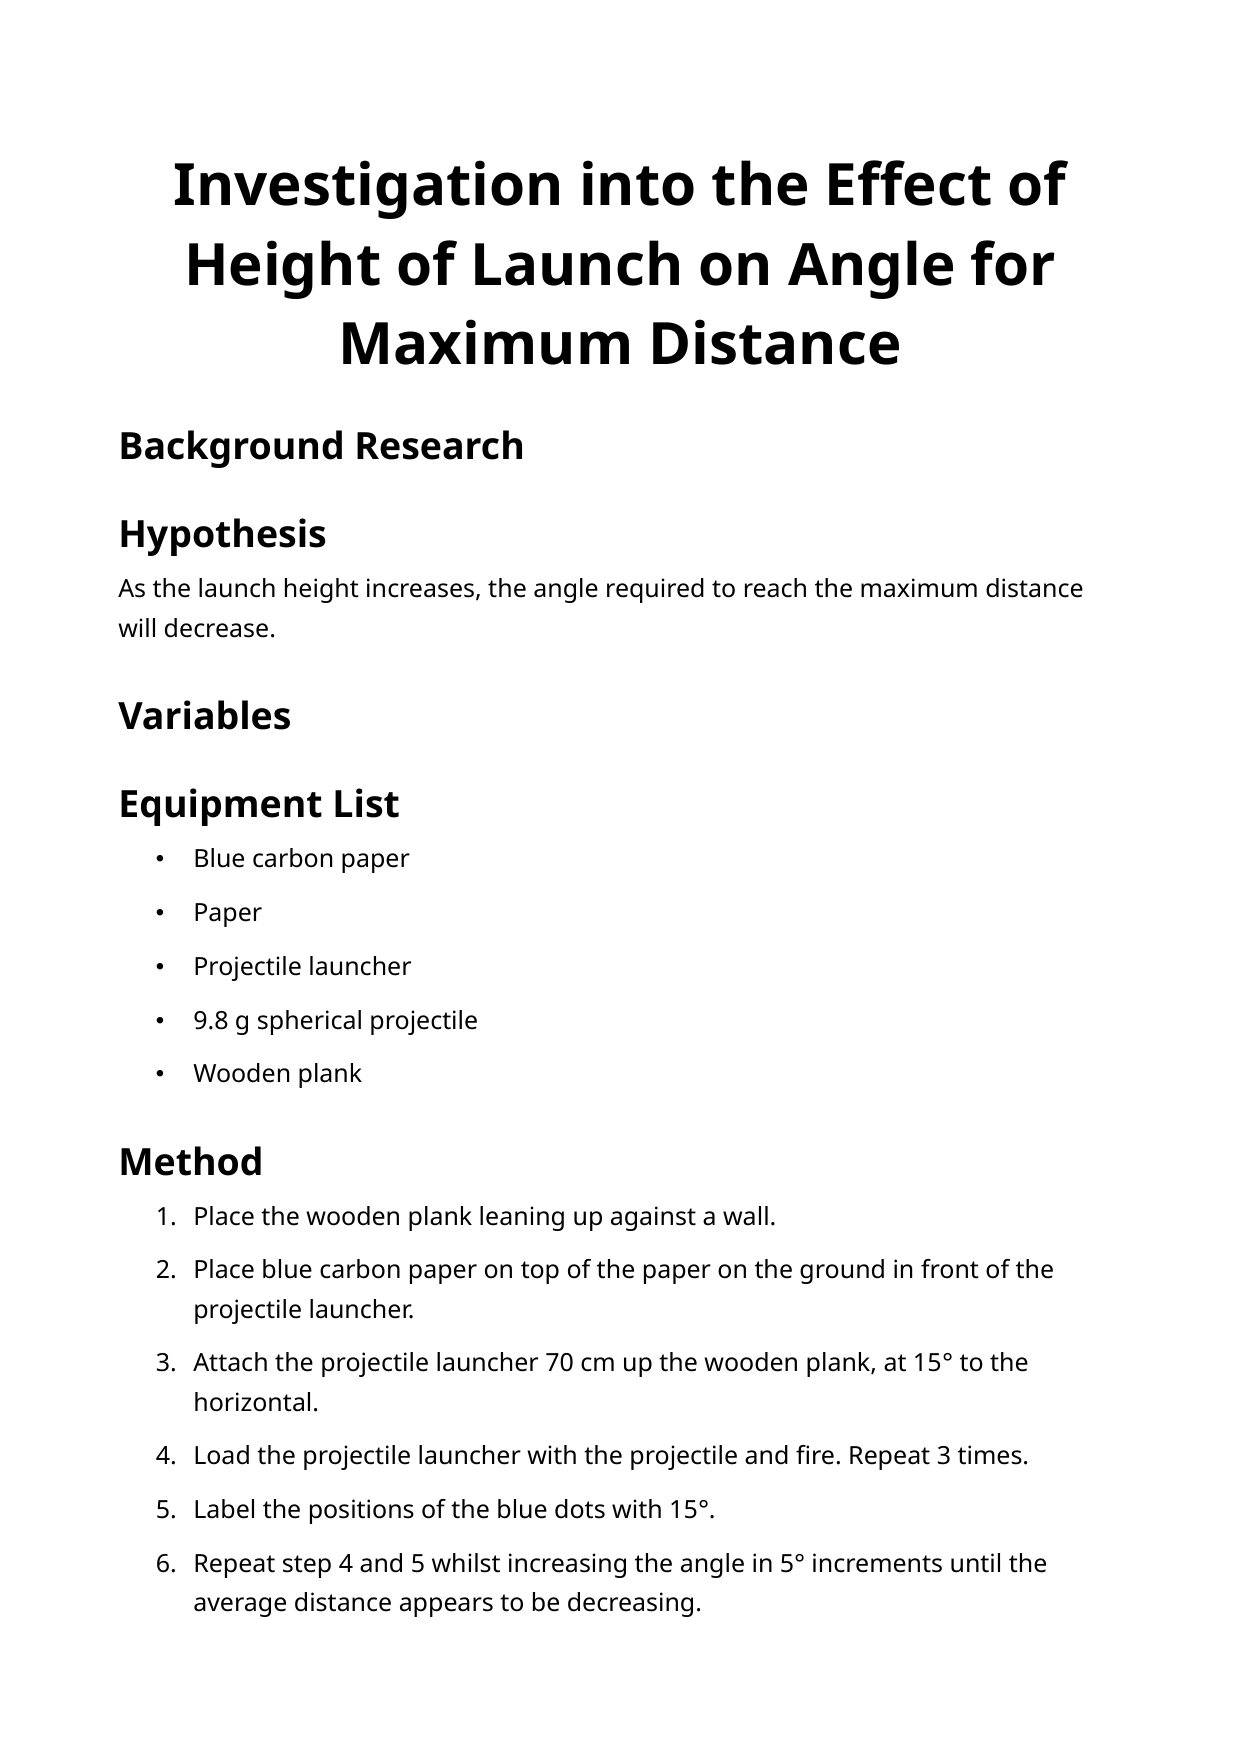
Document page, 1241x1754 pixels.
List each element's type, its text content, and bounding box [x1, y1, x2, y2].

subtitle Hypothesis [118, 508, 1122, 559]
subtitle Background Research [118, 419, 1122, 470]
subtitle Variables [118, 689, 1122, 740]
list 9.8 g spherical projectile [156, 1002, 1122, 1036]
list Blue carbon paper [156, 841, 1122, 875]
list Wooden plank [156, 1056, 1122, 1090]
list Load the projectile launcher with the projectile and fire. Repeat 3 times. [156, 1438, 1122, 1472]
subtitle Method [118, 1135, 1122, 1186]
list Attach the projectile launcher 70 cm up the wooden plank, at 15° to the horizontal. [156, 1345, 1122, 1418]
text As the launch height increases, the angle required to reach the maximum distance will decrease. [118, 571, 1122, 644]
list Projectile launcher [156, 949, 1122, 983]
list Repeat step 4 and 5 whilst increasing the angle in 5° increments until the average distance appears to be decreasing. [156, 1546, 1122, 1619]
list Place the wooden plank leaning up against a wall. [156, 1198, 1122, 1232]
list Place blue carbon paper on top of the paper on the ground in front of the projectile launcher. [156, 1252, 1122, 1325]
title Investigation into the Effect of Height of Launch on Angle for Maximum Distance [118, 143, 1122, 382]
list Paper [156, 895, 1122, 929]
subtitle Equipment List [118, 778, 1122, 829]
list Label the positions of the blue dots with 15°. [156, 1492, 1122, 1526]
